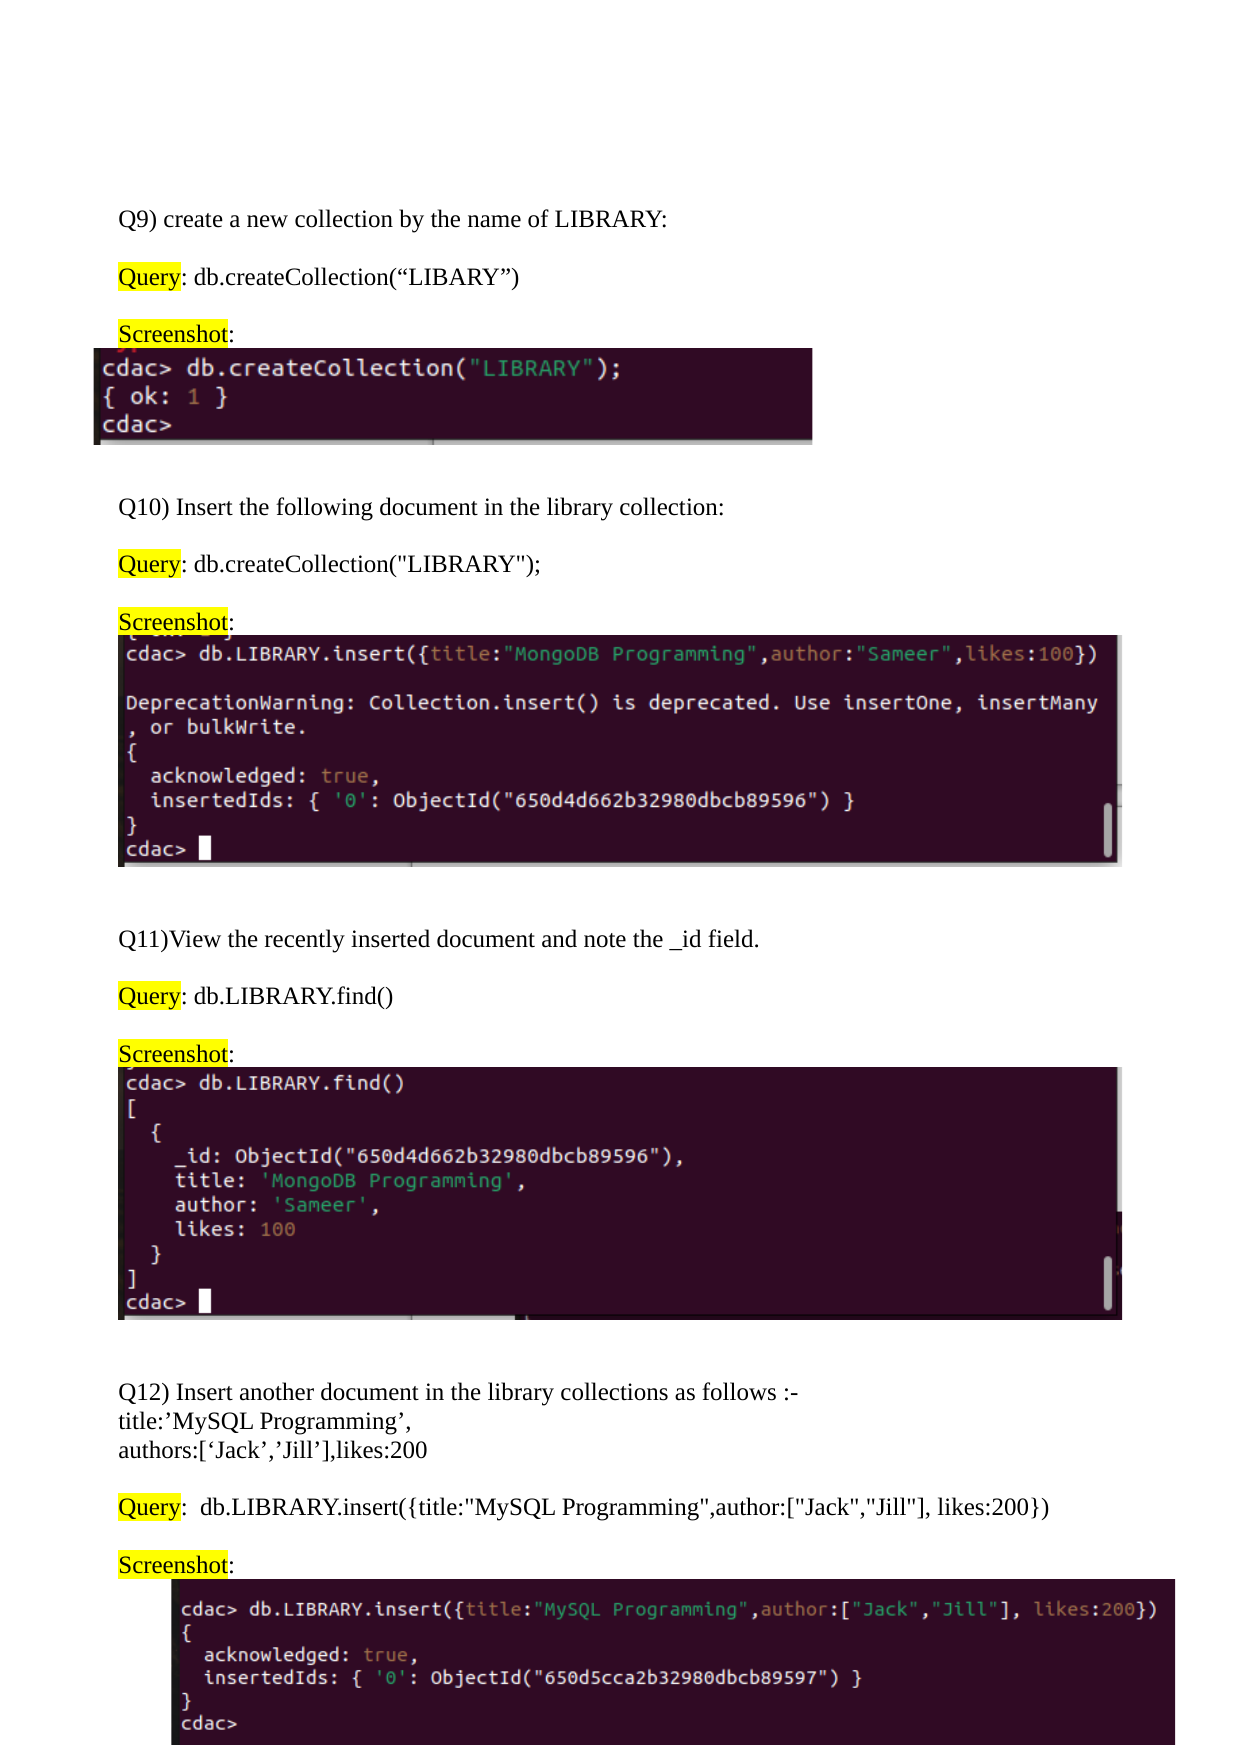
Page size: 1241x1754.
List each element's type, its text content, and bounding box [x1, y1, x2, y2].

text authors:[‘Jack’,’Jill’],likes:200 [118, 1435, 1122, 1464]
picture [118, 1067, 1123, 1320]
text Query: db.LIBRARY.find() [118, 981, 1122, 1010]
text title:’MySQL Programming’, [118, 1406, 1122, 1435]
text Screenshot: [118, 1039, 1122, 1067]
text Q11)View the recently inserted document and note the _id field. [118, 924, 1122, 953]
picture [118, 635, 1123, 867]
text Screenshot: [118, 607, 1122, 635]
text Query: db.createCollection(“LIBARY”) [118, 262, 1122, 291]
text Q9) create a new collection by the name of LIBRARY: [118, 204, 1122, 233]
text Screenshot: [118, 319, 1122, 348]
picture [171, 1579, 1176, 1745]
text Q10) Insert the following document in the library collection: [118, 492, 1122, 521]
text Q12) Insert another document in the library collections as follows :- [118, 1377, 1122, 1406]
text Query: db.createCollection("LIBRARY"); [118, 549, 1122, 578]
text Screenshot: [118, 1550, 1122, 1579]
text Query: db.LIBRARY.insert({title:"MySQL Programming",author:["Jack","Jill"], likes:200}) [118, 1492, 1122, 1521]
picture [93, 348, 813, 445]
